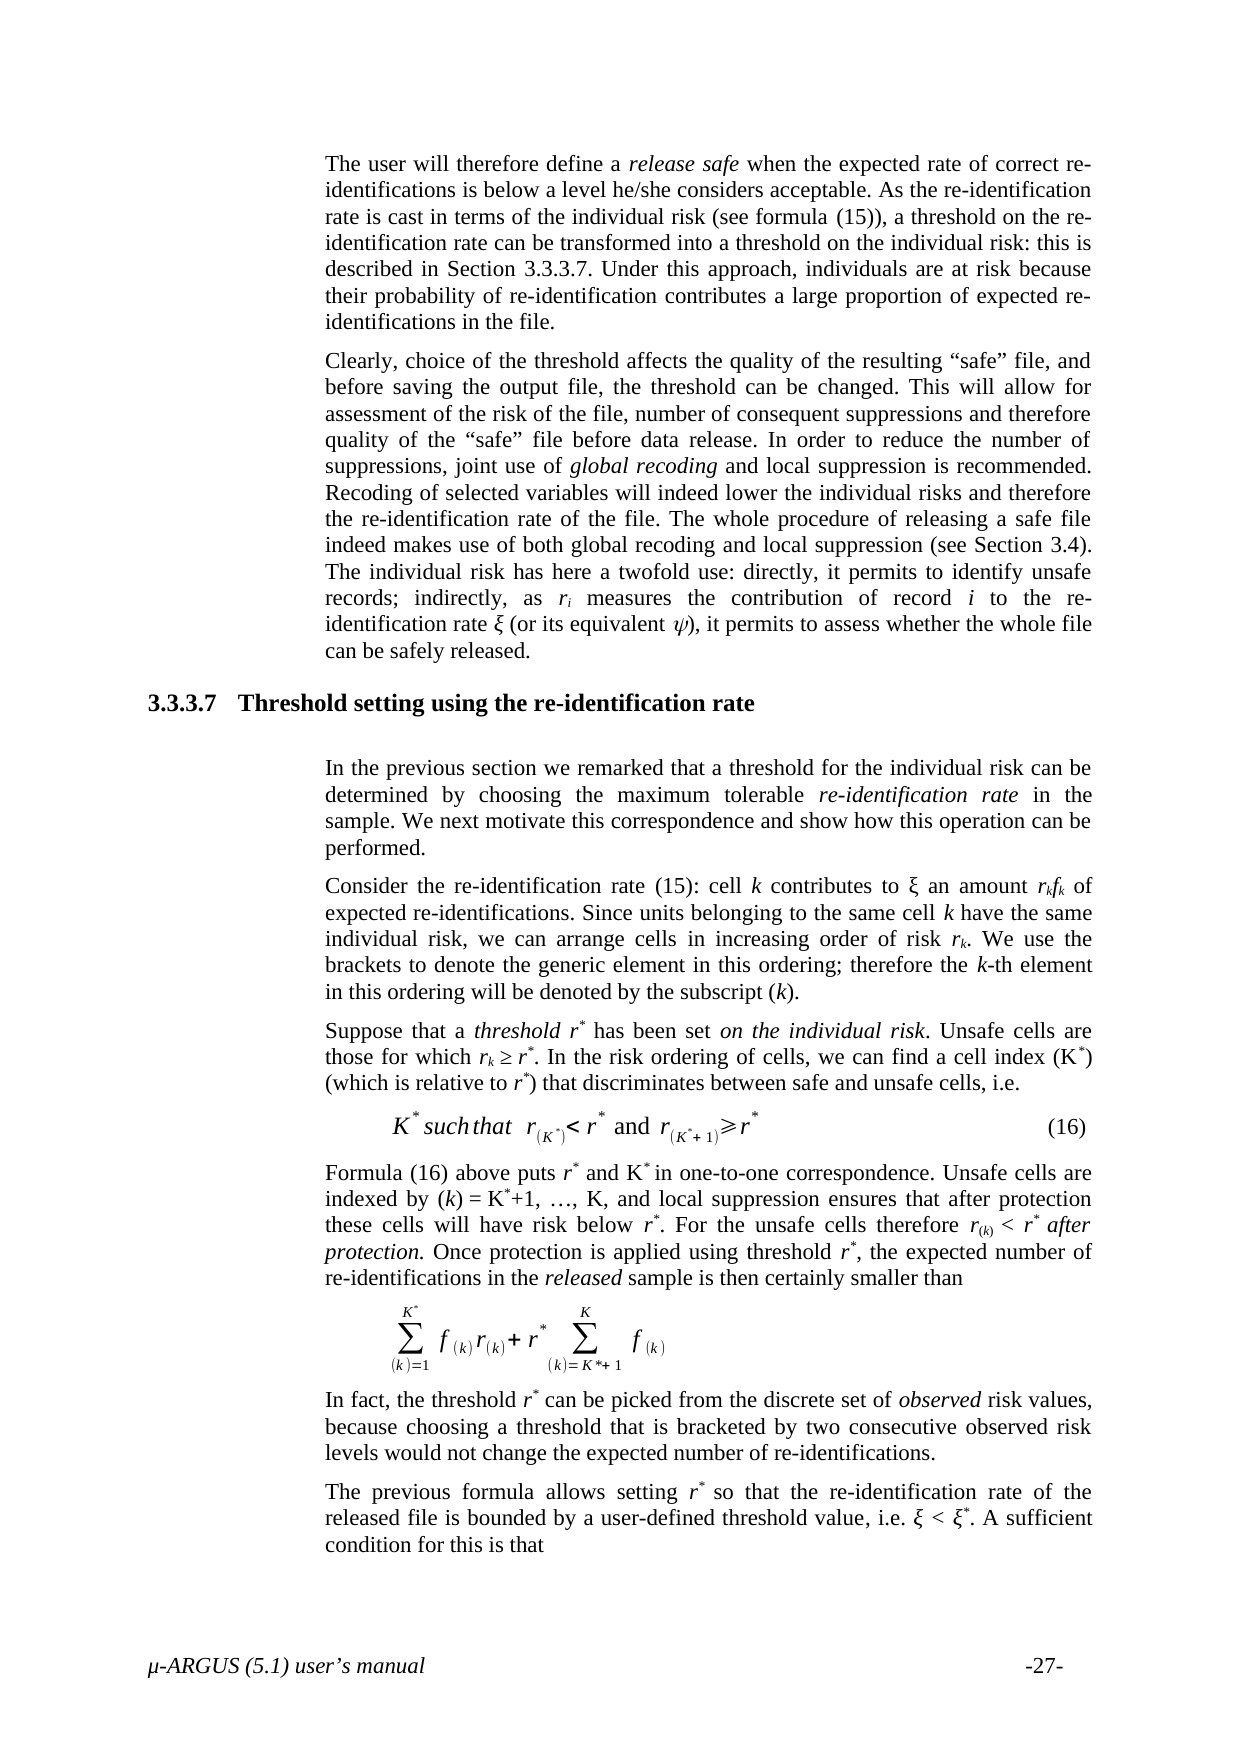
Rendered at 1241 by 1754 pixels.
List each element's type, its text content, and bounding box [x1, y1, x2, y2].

text Consider the re-identification rate (15): cell k contributes to ξ an amount rkfk of expected re-identifications. Since units belonging to the same cell k have the same individual risk, we can arrange cells in increasing order of risk rk. We use the brackets to denote the generic element in this ordering; therefore the k-th element in this ordering will be denoted by the subscript (k). [325, 872, 1092, 1004]
text Formula (16) above puts r* and K* in one-to-one correspondence. Unsafe cells are indexed by (k) = K*+1, …, K, and local suppression ensures that after protection these cells will have risk below r*. For the unsafe cells therefore r(k) < r* after protection. Once protection is applied using threshold r*, the expected number of re-identifications in the released sample is then certainly smaller than [325, 1159, 1092, 1291]
subtitle Threshold setting using the re-identification rate [148, 688, 1092, 717]
text Clearly, choice of the threshold affects the quality of the resulting “safe” file, and before saving the output file, the threshold can be changed. This will allow for assessment of the risk of the file, number of consequent suppressions and therefore quality of the “safe” file before data release. In order to reduce the number of suppressions, joint use of global recoding and local suppression is recommended. Recoding of selected variables will indeed lower the individual risks and therefore the re-identification rate of the file. The whole procedure of releasing a safe file indeed makes use of both global recoding and local suppression (see Section 3.4). The individual risk has here a twofold use: directly, it permits to identify unsafe records; indirectly, as ri measures the contribution of record i to the re-identification rate ξ (or its equivalent ψ), it permits to assess whether the whole file can be safely released. [325, 347, 1092, 663]
text In the previous section we remarked that a threshold for the individual risk can be determined by choosing the maximum tolerable re-identification rate in the sample. We next motivate this correspondence and show how this operation can be performed. [325, 754, 1092, 860]
text The user will therefore define a release safe when the expected rate of correct re-identifications is below a level he/she considers acceptable. As the re-identification rate is cast in terms of the individual risk (see formula (15)), a threshold on the re-identification rate can be transformed into a threshold on the individual risk: this is described in Section 3.3.3.7. Under this approach, individuals are at risk because their probability of re-identification contributes a large proportion of expected re-identifications in the file. [325, 150, 1092, 334]
text In fact, the threshold r* can be picked from the discrete set of observed risk values, because choosing a threshold that is bracketed by two consecutive observed risk levels would not change the expected number of re-identifications. [325, 1386, 1092, 1465]
text (16) [325, 1108, 1092, 1146]
text The previous formula allows setting r* so that the re-identification rate of the released file is bounded by a user-defined threshold value, i.e. ξ < ξ*. A sufficient condition for this is that [325, 1478, 1092, 1557]
text Suppose that a threshold r* has been set on the individual risk. Unsafe cells are those for which rk ≥ r*. In the risk ordering of cells, we can find a cell index (K*) (which is relative to r*) that discriminates between safe and unsafe cells, i.e. [325, 1017, 1092, 1096]
